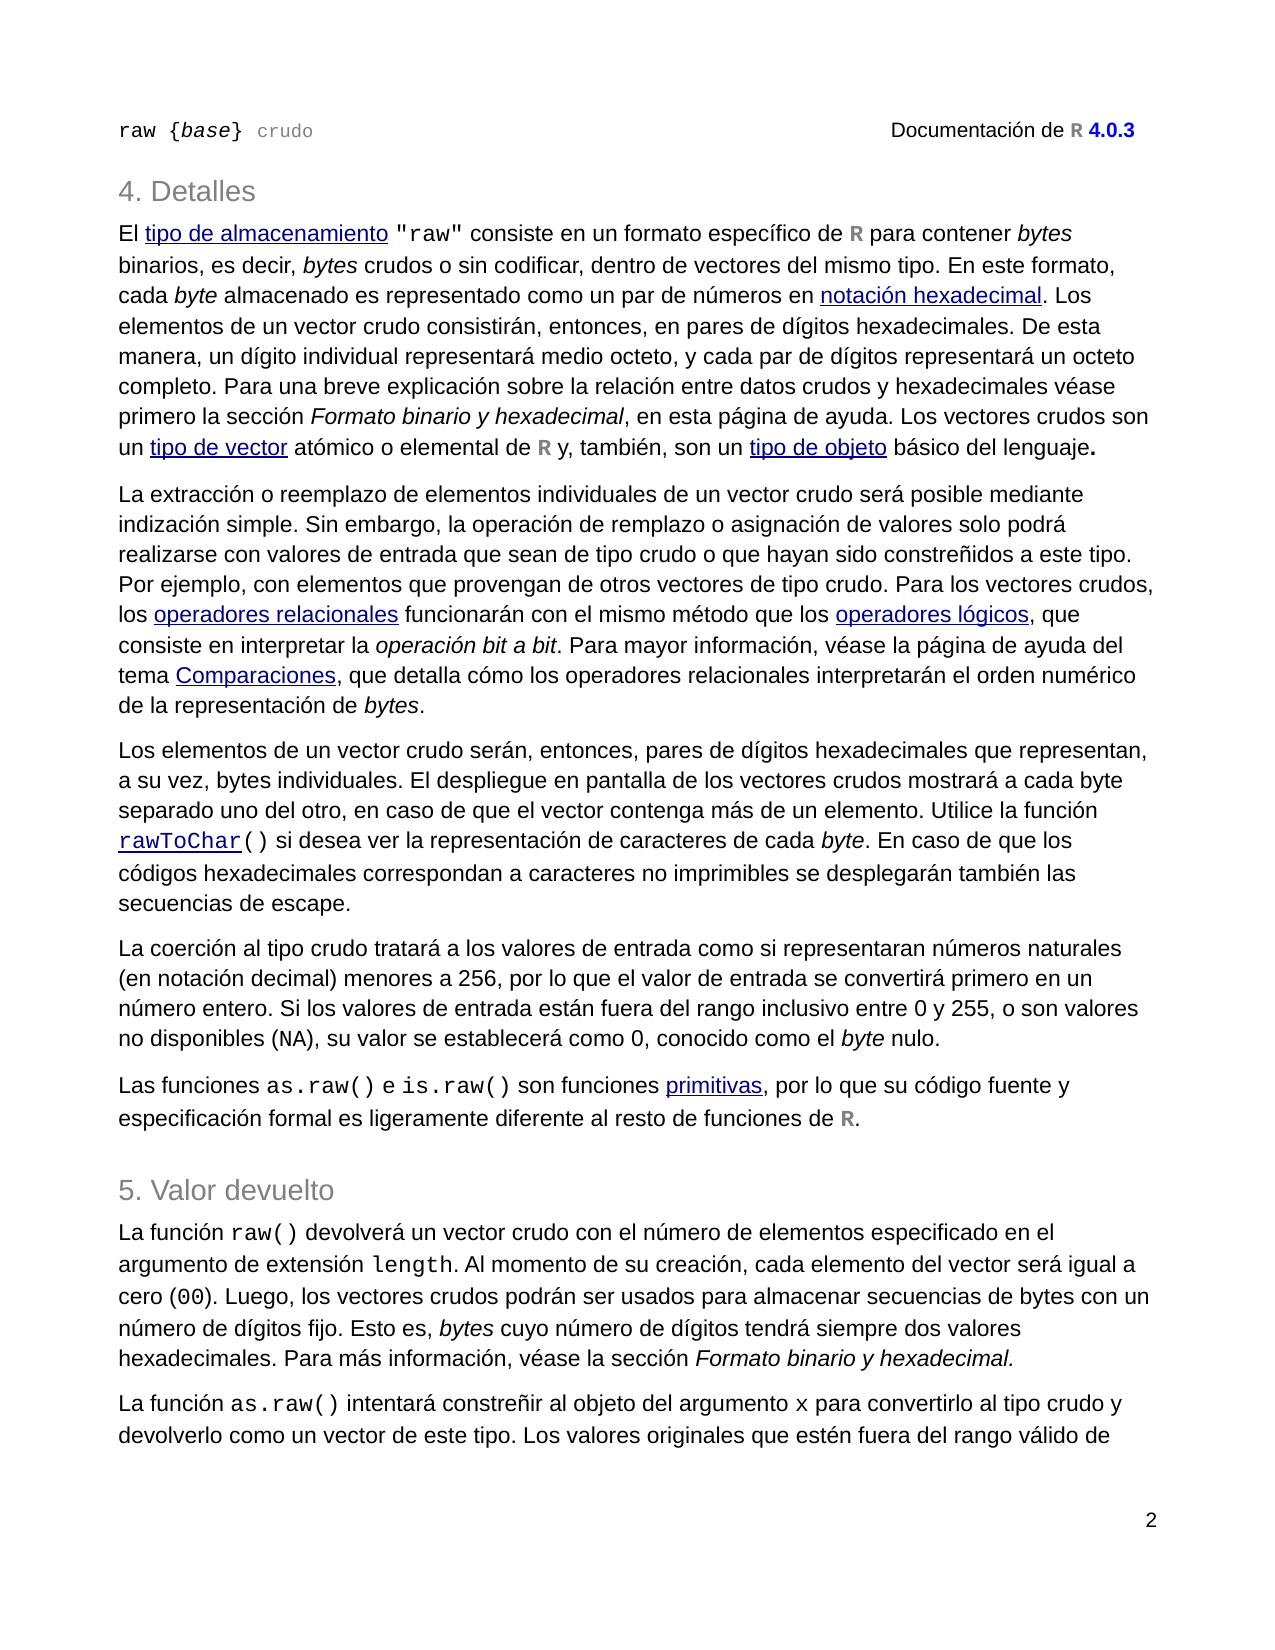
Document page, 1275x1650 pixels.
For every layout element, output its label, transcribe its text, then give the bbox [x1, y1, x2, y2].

text La coerción al tipo crudo tratará a los valores de entrada como si representaran números naturales (en notación decimal) menores a 256, por lo que el valor de entrada se convertirá primero en un número entero. Si los valores de entrada están fuera del rango inclusivo entre 0 y 255, o son valores no disponibles (NA), su valor se establecerá como 0, conocido como el byte nulo. [118, 935, 1157, 1054]
text Las funciones as.raw() e is.raw() son funciones primitivas, por lo que su código fuente y especificación formal es ligeramente diferente al resto de funciones de R. [118, 1072, 1157, 1133]
text Los elementos de un vector crudo serán, entonces, pares de dígitos hexadecimales que representan, a su vez, bytes individuales. El despliegue en pantalla de los vectores crudos mostrará a cada byte separado uno del otro, en caso de que el vector contenga más de un elemento. Utilice la función rawToChar() si desea ver la representación de caracteres de cada byte. En caso de que los códigos hexadecimales correspondan a caracteres no imprimibles se desplegarán también las secuencias de escape. [118, 737, 1157, 916]
text El tipo de almacenamiento "raw" consiste en un formato específico de R para contener bytes binarios, es decir, bytes crudos o sin codificar, dentro de vectores del mismo tipo. En este formato, cada byte almacenado es representado como un par de números en notación hexadecimal. Los elementos de un vector crudo consistirán, entonces, en pares de dígitos hexadecimales. De esta manera, un dígito individual representará medio octeto, y cada par de dígitos representará un octeto completo. Para una breve explicación sobre la relación entre datos crudos y hexadecimales véase primero la sección Formato binario y hexadecimal, en esta página de ayuda. Los vectores crudos son un tipo de vector atómico o elemental de R y, también, son un tipo de objeto básico del lenguaje. [118, 220, 1157, 462]
text La función as.raw() intentará constreñir al objeto del argumento x para convertirlo al tipo crudo y devolverlo como un vector de este tipo. Los valores originales que estén fuera del rango válido de [118, 1390, 1157, 1449]
subtitle 5. Valor devuelto [118, 1172, 1157, 1206]
text La función raw() devolverá un vector crudo con el número de elementos especificado en el argumento de extensión length. Al momento de su creación, cada elemento del vector será igual a cero (00). Luego, los vectores crudos podrán ser usados para almacenar secuencias de bytes con un número de dígitos fijo. Esto es, bytes cuyo número de dígitos tendrá siempre dos valores hexadecimales. Para más información, véase la sección Formato binario y hexadecimal. [118, 1218, 1157, 1372]
subtitle 4. Detalles [118, 174, 1157, 208]
text La extracción o reemplazo de elementos individuales de un vector crudo será posible mediante indización simple. Sin embargo, la operación de remplazo o asignación de valores solo podrá realizarse con valores de entrada que sean de tipo crudo o que hayan sido constreñidos a este tipo. Por ejemplo, con elementos que provengan de otros vectores de tipo crudo. Para los vectores crudos, los operadores relacionales funcionarán con el mismo método que los operadores lógicos, que consiste en interpretar la operación bit a bit. Para mayor información, véase la página de ayuda del tema Comparaciones, que detalla cómo los operadores relacionales interpretarán el orden numérico de la representación de bytes. [118, 481, 1157, 718]
